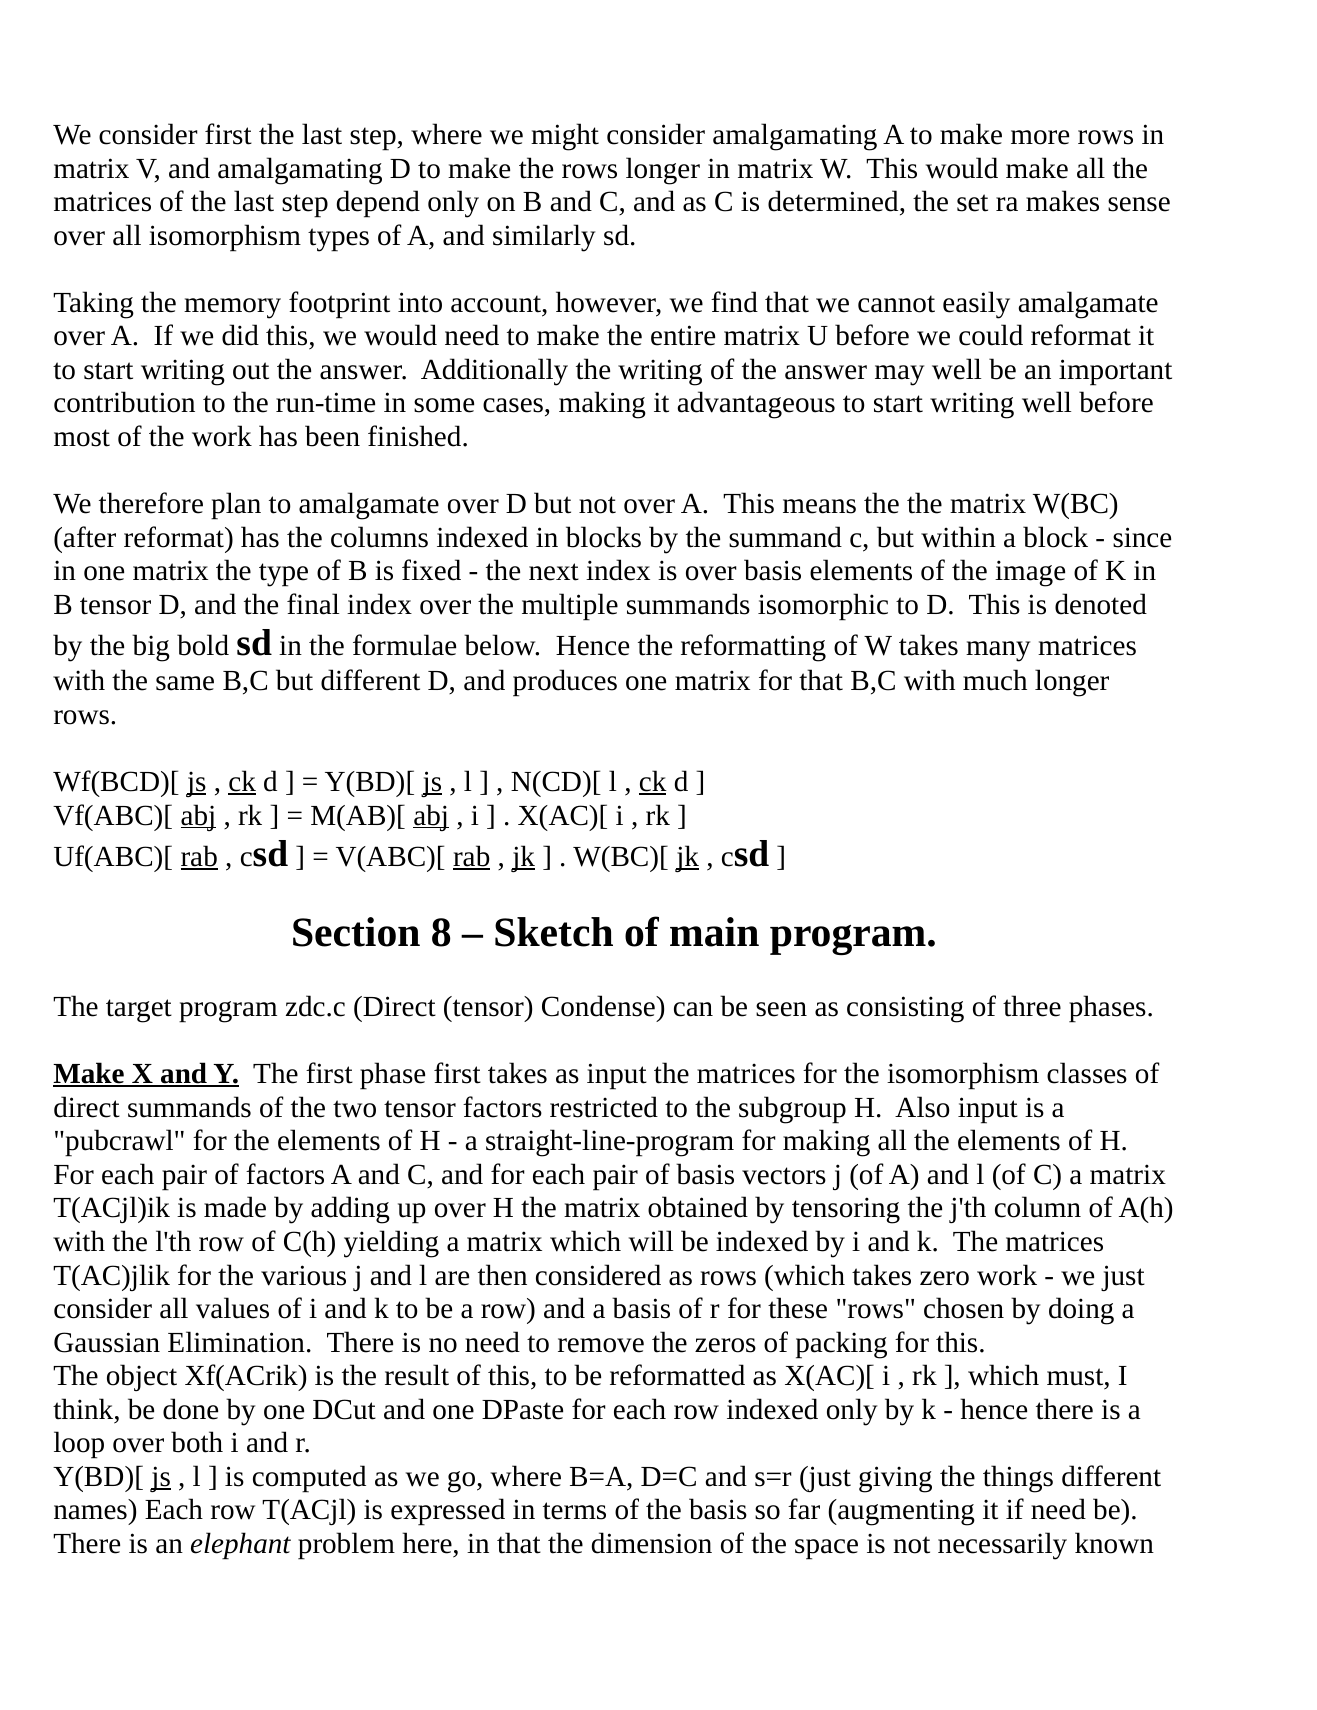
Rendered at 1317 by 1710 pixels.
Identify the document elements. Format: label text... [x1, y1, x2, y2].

text We consider first the last step, where we might consider amalgamating A to make more rows in matrix V, and amalgamating D to make the rows longer in matrix W. This would make all the matrices of the last step depend only on B and C, and as C is determined, the set ra makes sense over all isomorphism types of A, and similarly sd. [53, 117, 1174, 251]
text Y(BD)[ js , l ] is computed as we go, where B=A, D=C and s=r (just giving the things different names) Each row T(ACjl) is expressed in terms of the basis so far (augmenting it if need be). There is an elephant problem here, in that the dimension of the space is not necessarily known [53, 1459, 1174, 1559]
text The object Xf(ACrik) is the result of this, to be reformatted as X(AC)[ i , rk ], which must, I think, be done by one DCut and one DPaste for each row indexed only by k - hence there is a loop over both i and r. [53, 1358, 1174, 1459]
text Uf(ABC)[ rab , csd ] = V(ABC)[ rab , jk ] . W(BC)[ jk , csd ] [53, 831, 1174, 874]
text Section 8 – Sketch of main program. [53, 908, 1174, 956]
text The target program zdc.c (Direct (tensor) Condense) can be seen as consisting of three phases. [53, 989, 1174, 1023]
text Wf(BCD)[ js , ck d ] = Y(BD)[ js , l ] , N(CD)[ l , ck d ] [53, 764, 1174, 798]
text We therefore plan to amalgamate over D but not over A. This means the the matrix W(BC) (after reformat) has the columns indexed in blocks by the summand c, but within a block - since in one matrix the type of B is fixed - the next index is over basis elements of the image of K in B tensor D, and the final index over the multiple summands isomorphic to D. This is denoted by the big bold sd in the formulae below. Hence the reformatting of W takes many matrices with the same B,C but different D, and produces one matrix for that B,C with much longer rows. [53, 486, 1174, 731]
text Make X and Y. The first phase first takes as input the matrices for the isomorphism classes of direct summands of the two tensor factors restricted to the subgroup H. Also input is a "pubcrawl" for the elements of H - a straight-line-program for making all the elements of H. For each pair of factors A and C, and for each pair of basis vectors j (of A) and l (of C) a matrix T(ACjl)ik is made by adding up over H the matrix obtained by tensoring the j'th column of A(h) with the l'th row of C(h) yielding a matrix which will be indexed by i and k. The matrices T(AC)jlik for the various j and l are then considered as rows (which takes zero work - we just consider all values of i and k to be a row) and a basis of r for these "rows" chosen by doing a Gaussian Elimination. There is no need to remove the zeros of packing for this. [53, 1056, 1174, 1358]
text Taking the memory footprint into account, however, we find that we cannot easily amalgamate over A. If we did this, we would need to make the entire matrix U before we could reformat it to start writing out the answer. Additionally the writing of the answer may well be an important contribution to the run-time in some cases, making it advantageous to start writing well before most of the work has been finished. [53, 285, 1174, 453]
text Vf(ABC)[ abj , rk ] = M(AB)[ abj , i ] . X(AC)[ i , rk ] [53, 798, 1174, 831]
